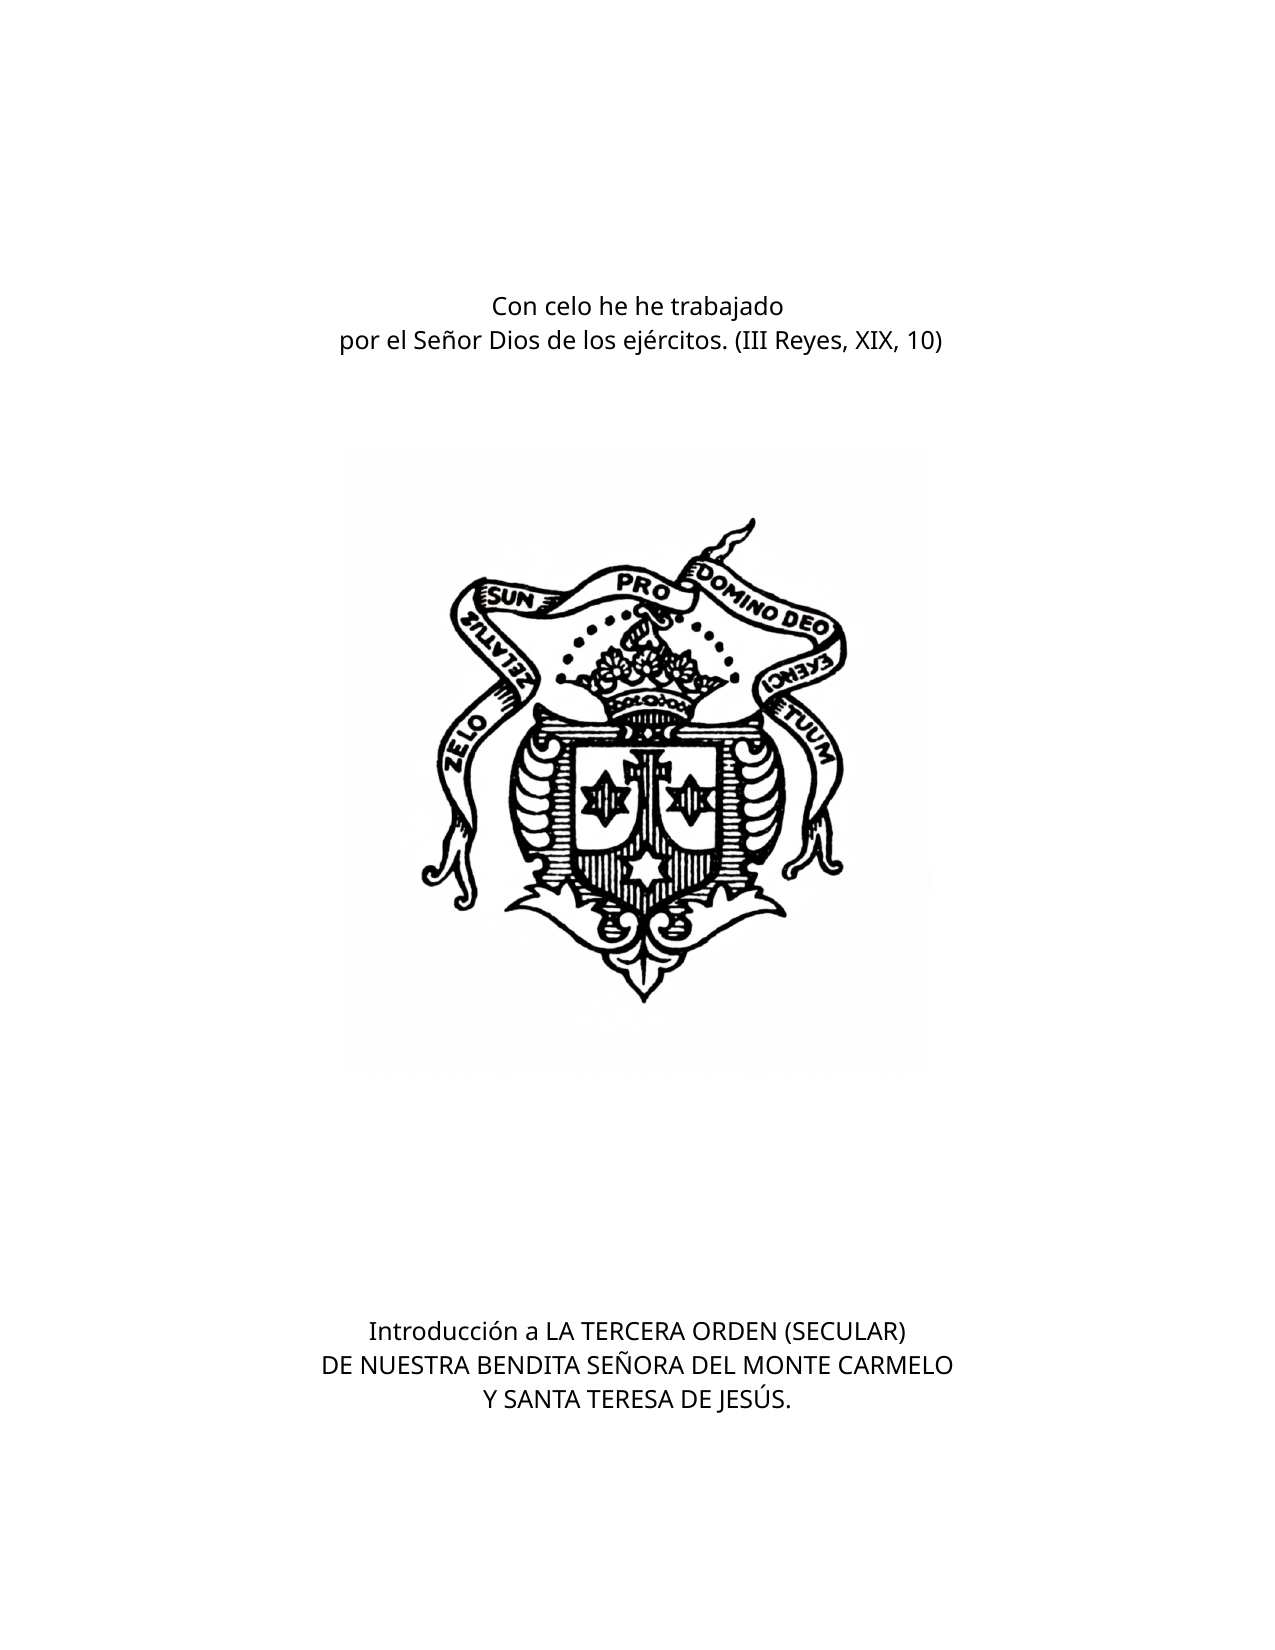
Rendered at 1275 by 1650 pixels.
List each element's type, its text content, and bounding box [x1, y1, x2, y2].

text Introducción a LA TERCERA ORDEN (SECULAR) [118, 1313, 1157, 1347]
text DE NUESTRA BENDITA SEÑORA DEL MONTE CARMELO [118, 1347, 1157, 1382]
picture [344, 451, 931, 1075]
text por el Señor Dios de los ejércitos. (III Reyes, XIX, 10) [118, 322, 1157, 357]
text Y SANTA TERESA DE JESÚS. [118, 1382, 1157, 1416]
text Con celo he he trabajado [118, 288, 1157, 322]
